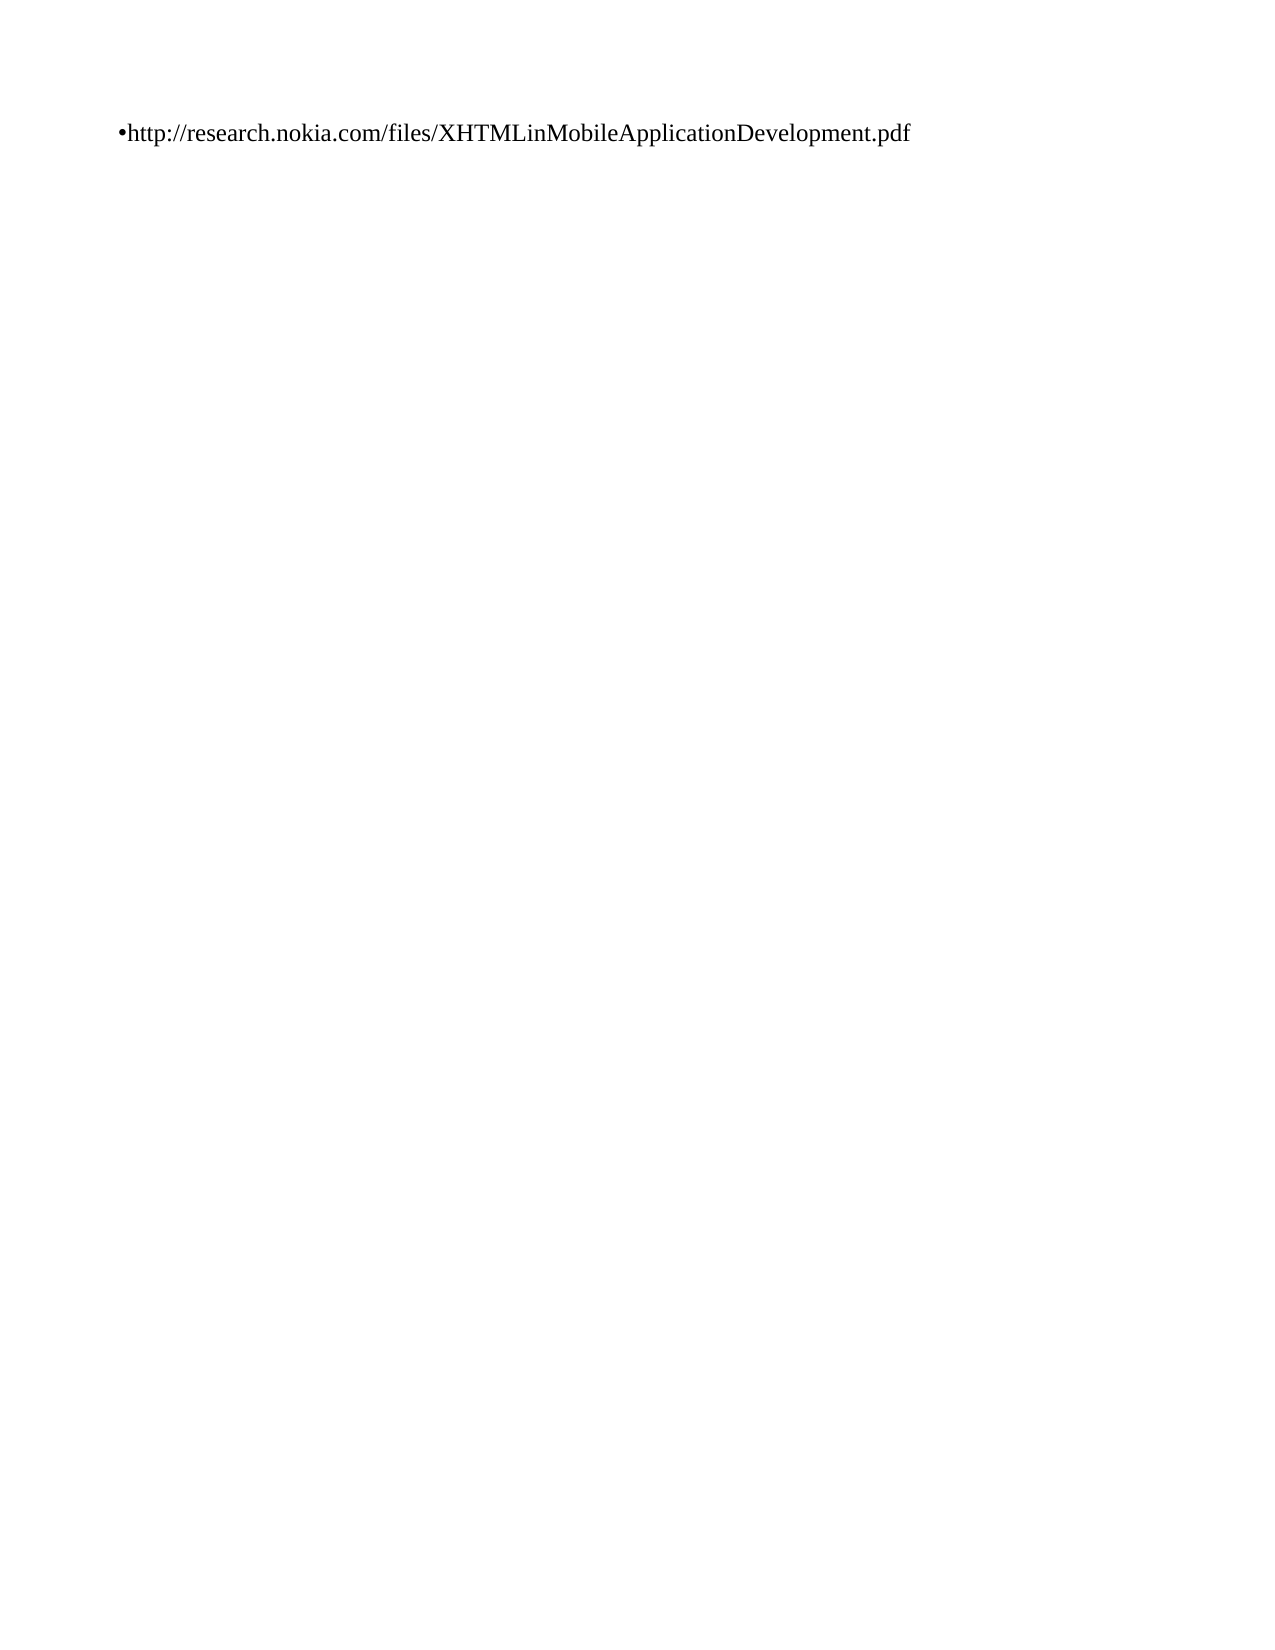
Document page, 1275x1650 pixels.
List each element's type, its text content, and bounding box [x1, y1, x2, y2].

list http://research.nokia.com/files/XHTMLinMobileApplicationDevelopment.pdf [118, 118, 1157, 147]
